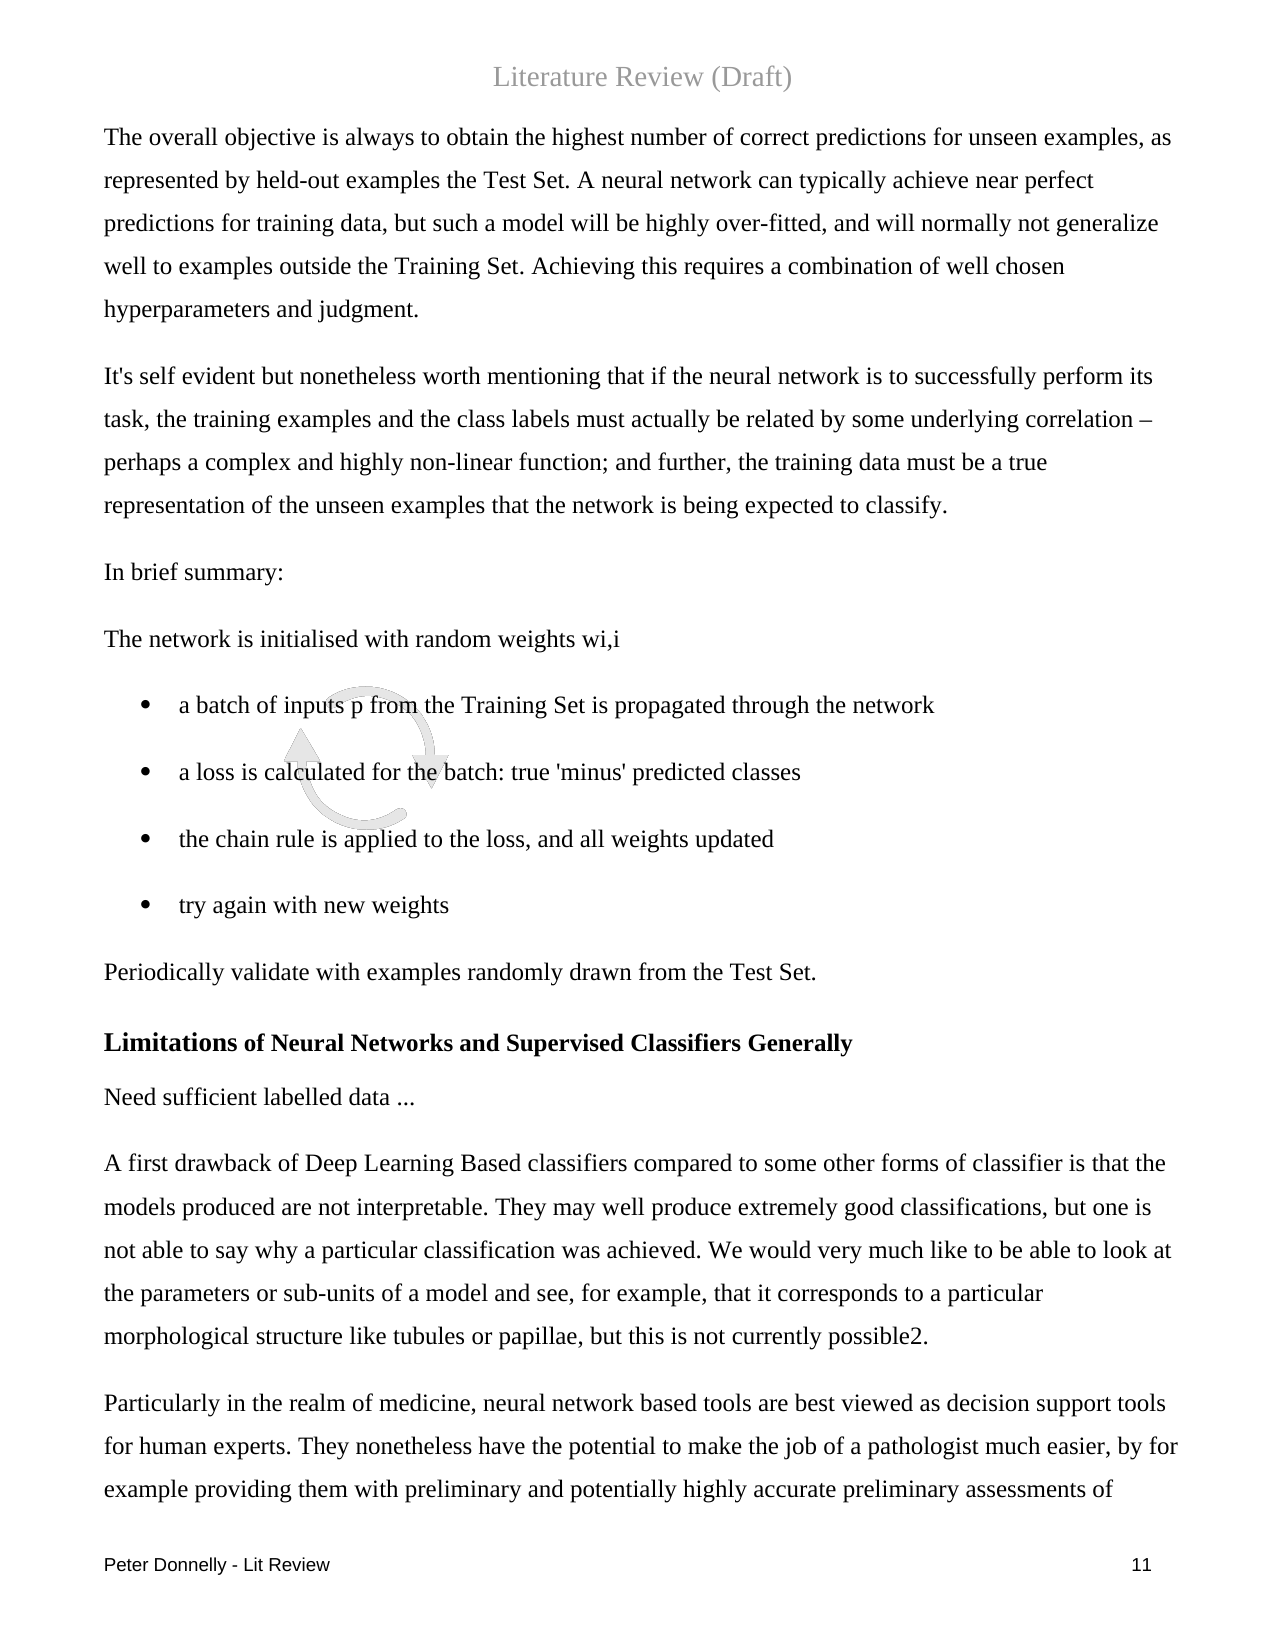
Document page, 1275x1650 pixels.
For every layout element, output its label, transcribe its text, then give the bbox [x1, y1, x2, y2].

text The overall objective is always to obtain the highest number of correct predictions for unseen examples, as represented by held-out examples the Test Set. A neural network can typically achieve near perfect predictions for training data, but such a model will be highly over-fitted, and will normally not generalize well to examples outside the Training Set. Achieving this requires a combination of well chosen hyperparameters and judgment. [103, 122, 1181, 323]
list the chain rule is applied to the loss, and all weights updated [371, 824, 1181, 852]
list a batch of inputs p from the Training Set is propagated through the network [141, 690, 282, 719]
list a loss is calculated for the batch: true 'minus' predicted classes [450, 757, 1181, 786]
list a batch of inputs p from the Training Set is propagated through the network [450, 690, 1181, 719]
list a loss is calculated for the batch: true 'minus' predicted classes [141, 757, 282, 786]
text The network is initialised with random weights wi,i [103, 624, 1181, 652]
subtitle Limitations of Neural Networks and Supervised Classifiers Generally [103, 1026, 1181, 1058]
text In brief summary: [103, 557, 1181, 586]
text Periodically validate with examples randomly drawn from the Test Set. [103, 957, 1181, 986]
text Particularly in the realm of medicine, neural network based tools are best viewed as decision support tools for human experts. They nonetheless have the potential to make the job of a pathologist much easier, by for example providing them with preliminary and potentially highly accurate preliminary assessments of [103, 1388, 1181, 1503]
list try again with new weights [141, 890, 1181, 919]
text It's self evident but nonetheless worth mentioning that if the neural network is to successfully perform its task, the training examples and the class labels must actually be related by some underlying correlation – perhaps a complex and highly non-linear function; and further, the training data must be a true representation of the unseen examples that the network is being expected to classify. [103, 361, 1181, 519]
text Need sufficient labelled data ... [103, 1082, 1181, 1111]
list the chain rule is applied to the loss, and all weights updated [141, 824, 356, 852]
picture [282, 674, 450, 842]
text A first drawback of Deep Learning Based classifiers compared to some other forms of classifier is that the models produced are not interpretable. They may well produce extremely good classifications, but one is not able to say why a particular classification was achieved. We would very much like to be able to look at the parameters or sub-units of a model and see, for example, that it corresponds to a particular morphological structure like tubules or papillae, but this is not currently possible2. [103, 1148, 1181, 1350]
